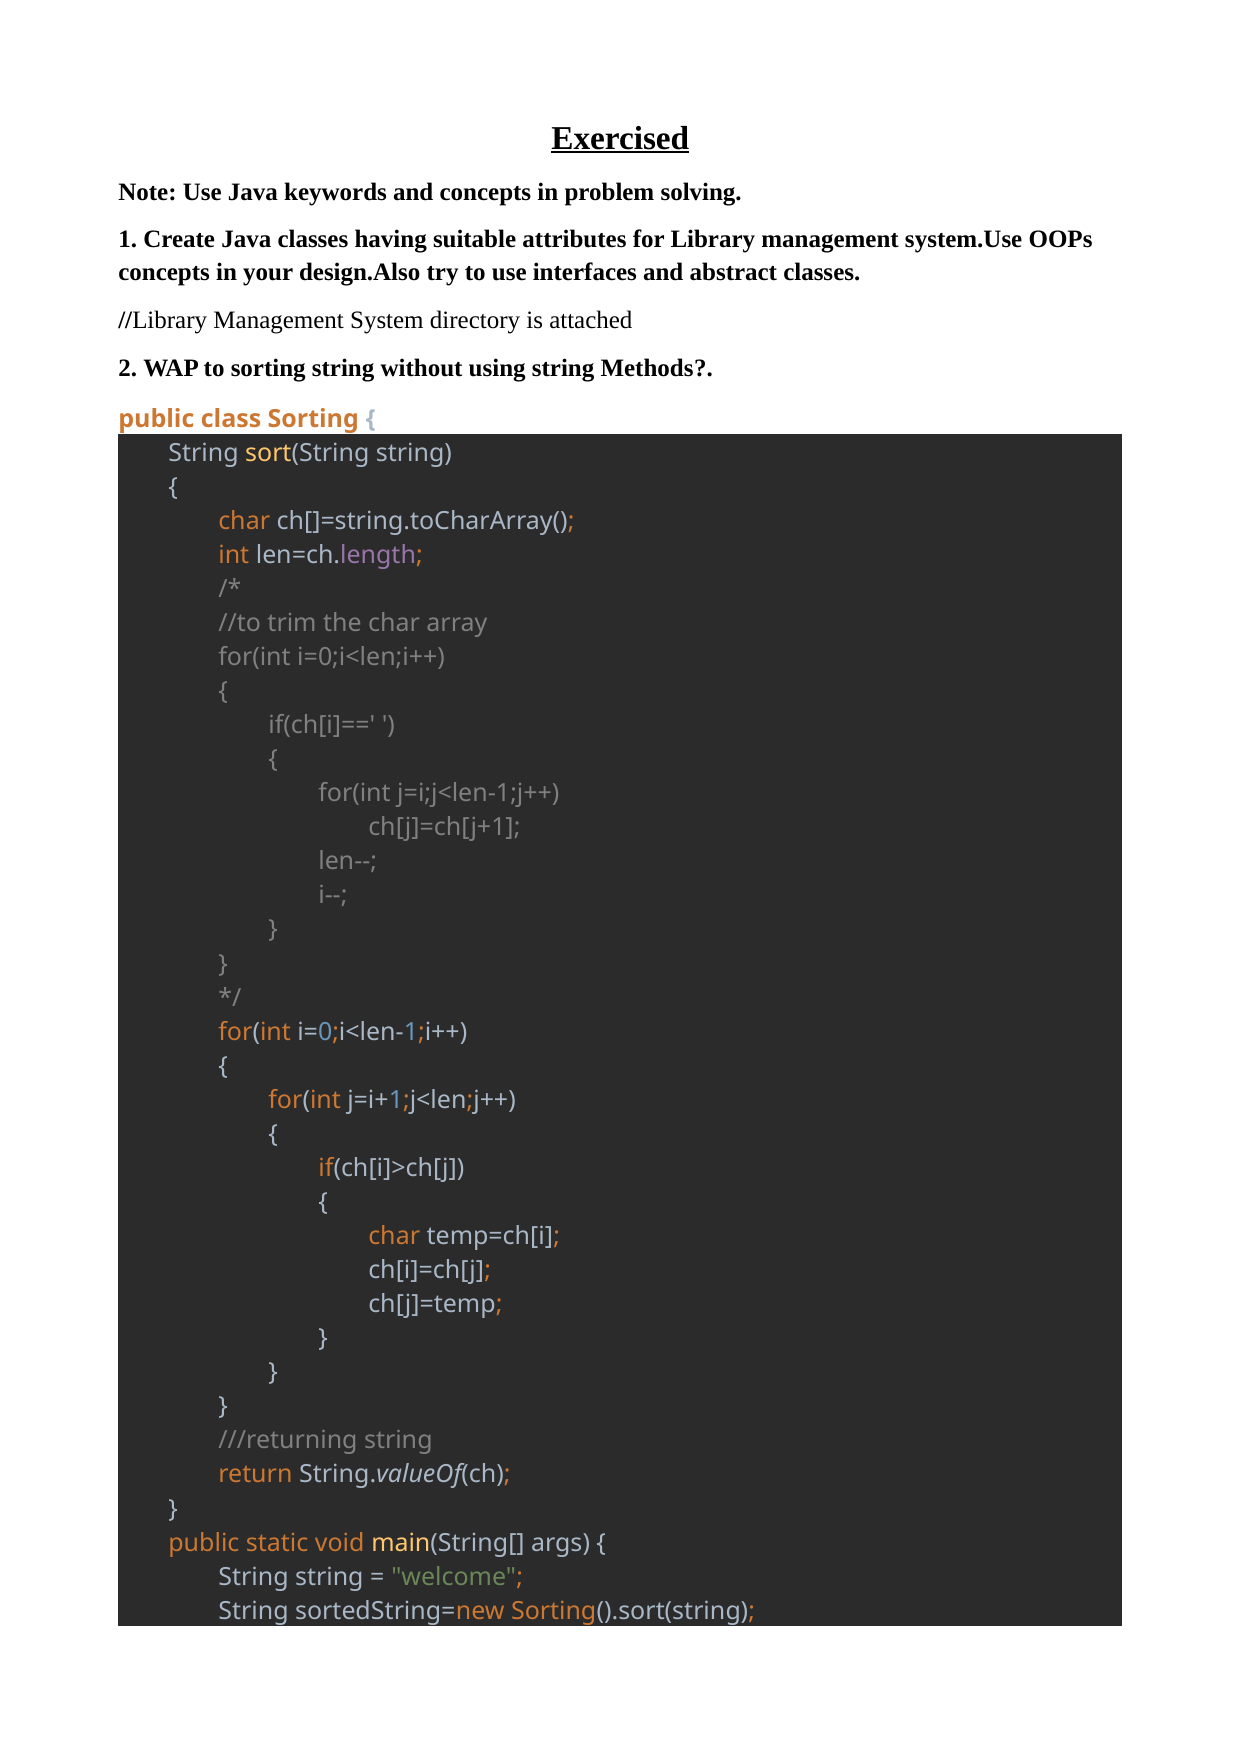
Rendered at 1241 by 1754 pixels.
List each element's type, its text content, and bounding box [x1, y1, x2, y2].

text 2. WAP to sorting string without using string Methods?. [118, 353, 1122, 381]
text //to trim the char array [118, 604, 1122, 639]
text char temp=ch[i]; [118, 1218, 1122, 1252]
text String string = "welcome"; [118, 1558, 1122, 1592]
text ch[j]=temp; [118, 1286, 1122, 1320]
text ch[i]=ch[j]; [118, 1252, 1122, 1286]
text { [118, 673, 1122, 707]
text { [118, 1116, 1122, 1149]
text } [118, 1320, 1122, 1354]
text } [118, 1490, 1122, 1524]
text ch[j]=ch[j+1]; [118, 809, 1122, 843]
text for(int i=0;i<len;i++) [118, 639, 1122, 673]
text for(int j=i+1;j<len;j++) [118, 1081, 1122, 1116]
text public static void main(String[] args) { [118, 1524, 1122, 1558]
text public class Sorting { [118, 400, 1122, 434]
text 1. Create Java classes having suitable attributes for Library management system.Use OOPs concepts in your design.Also try to use interfaces and abstract classes. [118, 224, 1122, 286]
text ///returning string [118, 1422, 1122, 1456]
text */ [118, 979, 1122, 1013]
text char ch[]=string.toCharArray(); [118, 502, 1122, 536]
text if(ch[i]>ch[j]) [118, 1149, 1122, 1184]
text String sortedString=new Sorting().sort(string); [118, 1592, 1122, 1626]
text { [118, 741, 1122, 775]
text { [118, 468, 1122, 502]
text Exercised [118, 118, 1122, 156]
text int len=ch.length; [118, 536, 1122, 571]
text String sort(String string) [118, 434, 1122, 468]
text len--; [118, 843, 1122, 877]
text } [118, 1354, 1122, 1388]
text } [118, 911, 1122, 945]
text } [118, 1388, 1122, 1422]
text } [118, 945, 1122, 979]
text return String.valueOf(ch); [118, 1456, 1122, 1490]
text /* [118, 571, 1122, 604]
text //Library Management System directory is attached [118, 305, 1122, 334]
text for(int j=i;j<len-1;j++) [118, 775, 1122, 809]
text Note: Use Java keywords and concepts in problem solving. [118, 177, 1122, 206]
text { [118, 1184, 1122, 1218]
text { [118, 1047, 1122, 1081]
text if(ch[i]==' ') [118, 707, 1122, 741]
text i--; [118, 877, 1122, 911]
text for(int i=0;i<len-1;i++) [118, 1013, 1122, 1047]
